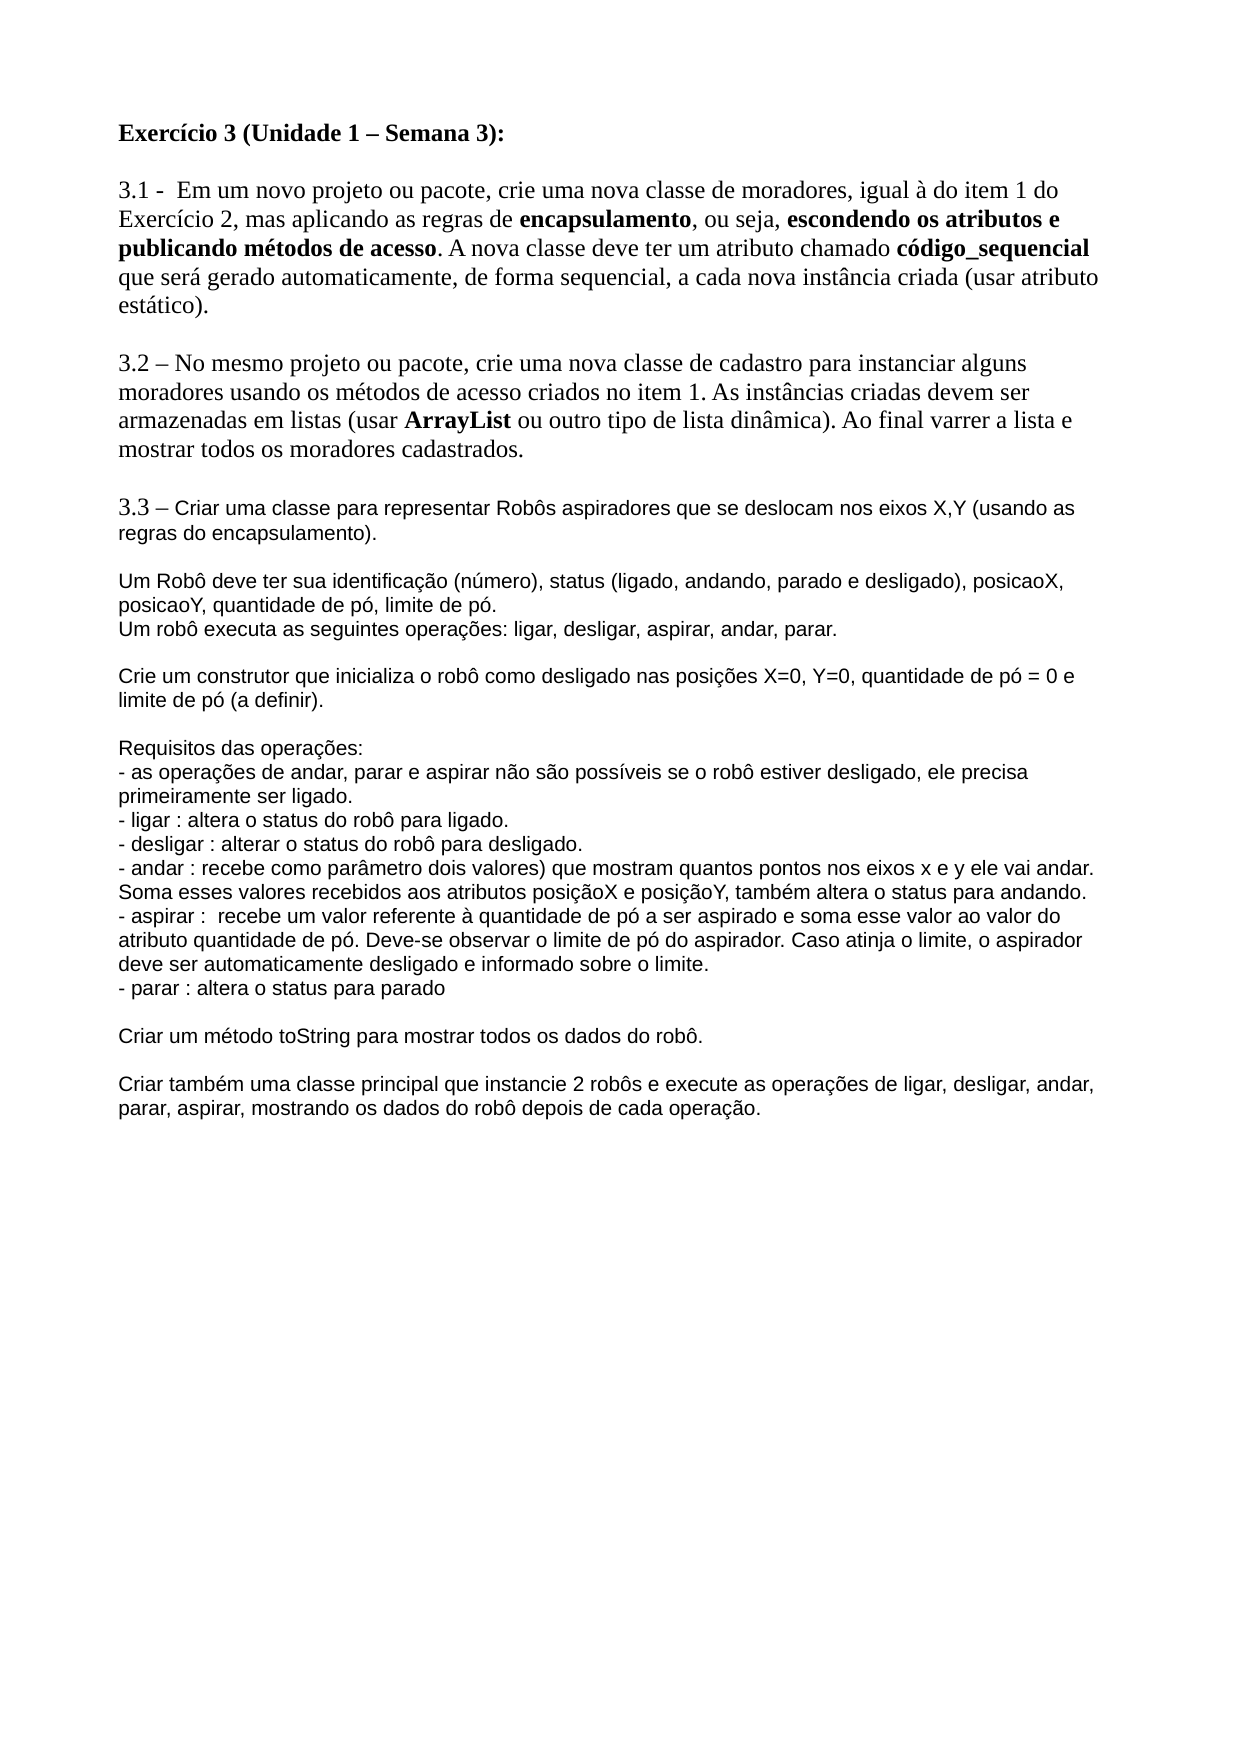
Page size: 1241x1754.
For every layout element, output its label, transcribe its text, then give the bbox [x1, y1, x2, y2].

text - desligar : alterar o status do robô para desligado. [118, 832, 1122, 856]
text - ligar : altera o status do robô para ligado. [118, 808, 1122, 832]
text Um robô executa as seguintes operações: ligar, desligar, aspirar, andar, parar. [118, 616, 1122, 640]
text Um Robô deve ter sua identificação (número), status (ligado, andando, parado e desligado), posicaoX, posicaoY, quantidade de pó, limite de pó. [118, 568, 1122, 616]
text - parar : altera o status para parado [118, 976, 1122, 1000]
text - andar : recebe como parâmetro dois valores) que mostram quantos pontos nos eixos x e y ele vai andar. Soma esses valores recebidos aos atributos posiçãoX e posiçãoY, também altera o status para andando. [118, 856, 1122, 904]
text 3.3 – Criar uma classe para representar Robôs aspiradores que se deslocam nos eixos X,Y (usando as regras do encapsulamento). [118, 492, 1122, 544]
text Criar também uma classe principal que instancie 2 robôs e execute as operações de ligar, desligar, andar, parar, aspirar, mostrando os dados do robô depois de cada operação. [118, 1072, 1122, 1119]
text Crie um construtor que inicializa o robô como desligado nas posições X=0, Y=0, quantidade de pó = 0 e limite de pó (a definir). [118, 664, 1122, 712]
text Exercício 3 (Unidade 1 – Semana 3): [118, 118, 1122, 147]
text - as operações de andar, parar e aspirar não são possíveis se o robô estiver desligado, ele precisa primeiramente ser ligado. [118, 760, 1122, 808]
text 3.1 - Em um novo projeto ou pacote, crie uma nova classe de moradores, igual à do item 1 do Exercício 2, mas aplicando as regras de encapsulamento, ou seja, escondendo os atributos e publicando métodos de acesso. A nova classe deve ter um atributo chamado código_sequencial que será gerado automaticamente, de forma sequencial, a cada nova instância criada (usar atributo estático). [118, 176, 1122, 319]
text Requisitos das operações: [118, 736, 1122, 760]
text - aspirar : recebe um valor referente à quantidade de pó a ser aspirado e soma esse valor ao valor do atributo quantidade de pó. Deve-se observar o limite de pó do aspirador. Caso atinja o limite, o aspirador deve ser automaticamente desligado e informado sobre o limite. [118, 904, 1122, 976]
text 3.2 – No mesmo projeto ou pacote, crie uma nova classe de cadastro para instanciar alguns moradores usando os métodos de acesso criados no item 1. As instâncias criadas devem ser armazenadas em listas (usar ArrayList ou outro tipo de lista dinâmica). Ao final varrer a lista e mostrar todos os moradores cadastrados. [118, 348, 1122, 463]
text Criar um método toString para mostrar todos os dados do robô. [118, 1024, 1122, 1048]
